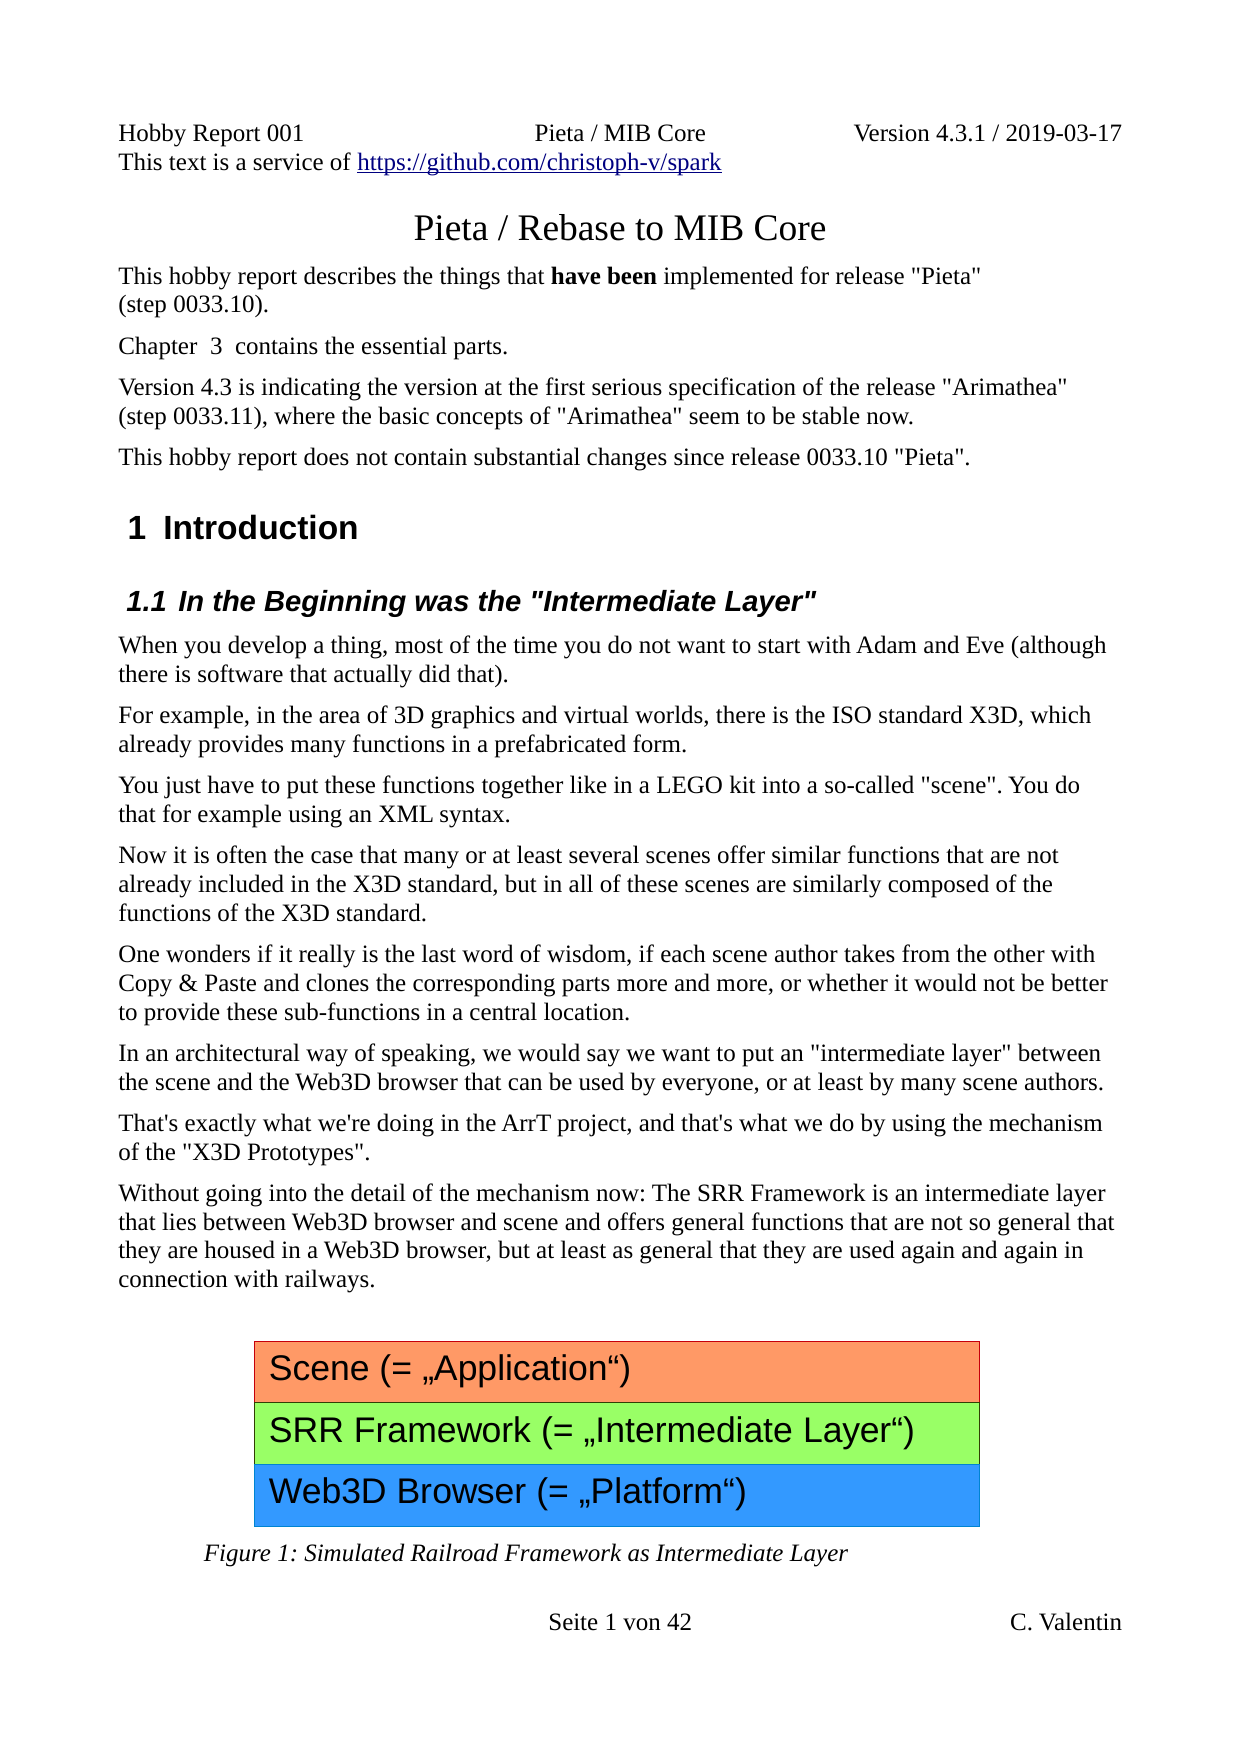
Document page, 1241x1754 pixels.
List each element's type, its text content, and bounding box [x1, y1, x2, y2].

subtitle In the Beginning was the "Intermediate Layer" [118, 584, 1122, 618]
text One wonders if it really is the last word of wisdom, if each scene author takes from the other with Copy & Paste and clones the corresponding parts more and more, or whether it would not be better to provide these sub-functions in a central location. [118, 939, 1122, 1025]
text Chapter 3 contains the essential parts. [118, 331, 1122, 359]
subtitle Introduction [118, 508, 1122, 547]
text Version 4.3 is indicating the version at the first serious specification of the release "Arimathea" (step 0033.11), where the basic concepts of "Arimathea" seem to be stable now. [118, 372, 1122, 429]
text For example, in the area of ​​3D graphics and virtual worlds, there is the ISO standard X3D, which already provides many functions in a prefabricated form. [118, 700, 1122, 758]
text Now it is often the case that many or at least several scenes offer similar functions that are not already included in the X3D standard, but in all of these scenes are similarly composed of the functions of the X3D standard. [118, 840, 1122, 927]
text You just have to put these functions together like in a LEGO kit into a so-called "scene". You do that for example using an XML syntax. [118, 770, 1122, 828]
text This hobby report describes the things that have been implemented for release "Pieta" (step 0033.10). [118, 261, 1122, 318]
text This hobby report does not contain substantial changes since release 0033.10 "Pieta". [118, 442, 1122, 471]
text When you develop a thing, most of the time you do not want to start with Adam and Eve (although there is software that actually did that). [118, 630, 1122, 688]
text That's exactly what we're doing in the ArrT project, and that's what we do by using the mechanism of the "X3D Prototypes". [118, 1108, 1122, 1165]
text Without going into the detail of the mechanism now: The SRR Framework is an intermediate layer that lies between Web3D browser and scene and offers general functions that are not so general that they are housed in a Web3D browser, but at least as general that they are used again and again in connection with railways. [118, 1178, 1122, 1293]
text Pieta / Rebase to MIB Core [118, 205, 1122, 248]
text Figure 1: Simulated Railroad Framework as Intermediate Layer [204, 1327, 995, 1567]
text In an architectural way of speaking, we would say we want to put an "intermediate layer" between the scene and the Web3D browser that can be used by everyone, or at least by many scene authors. [118, 1038, 1122, 1095]
